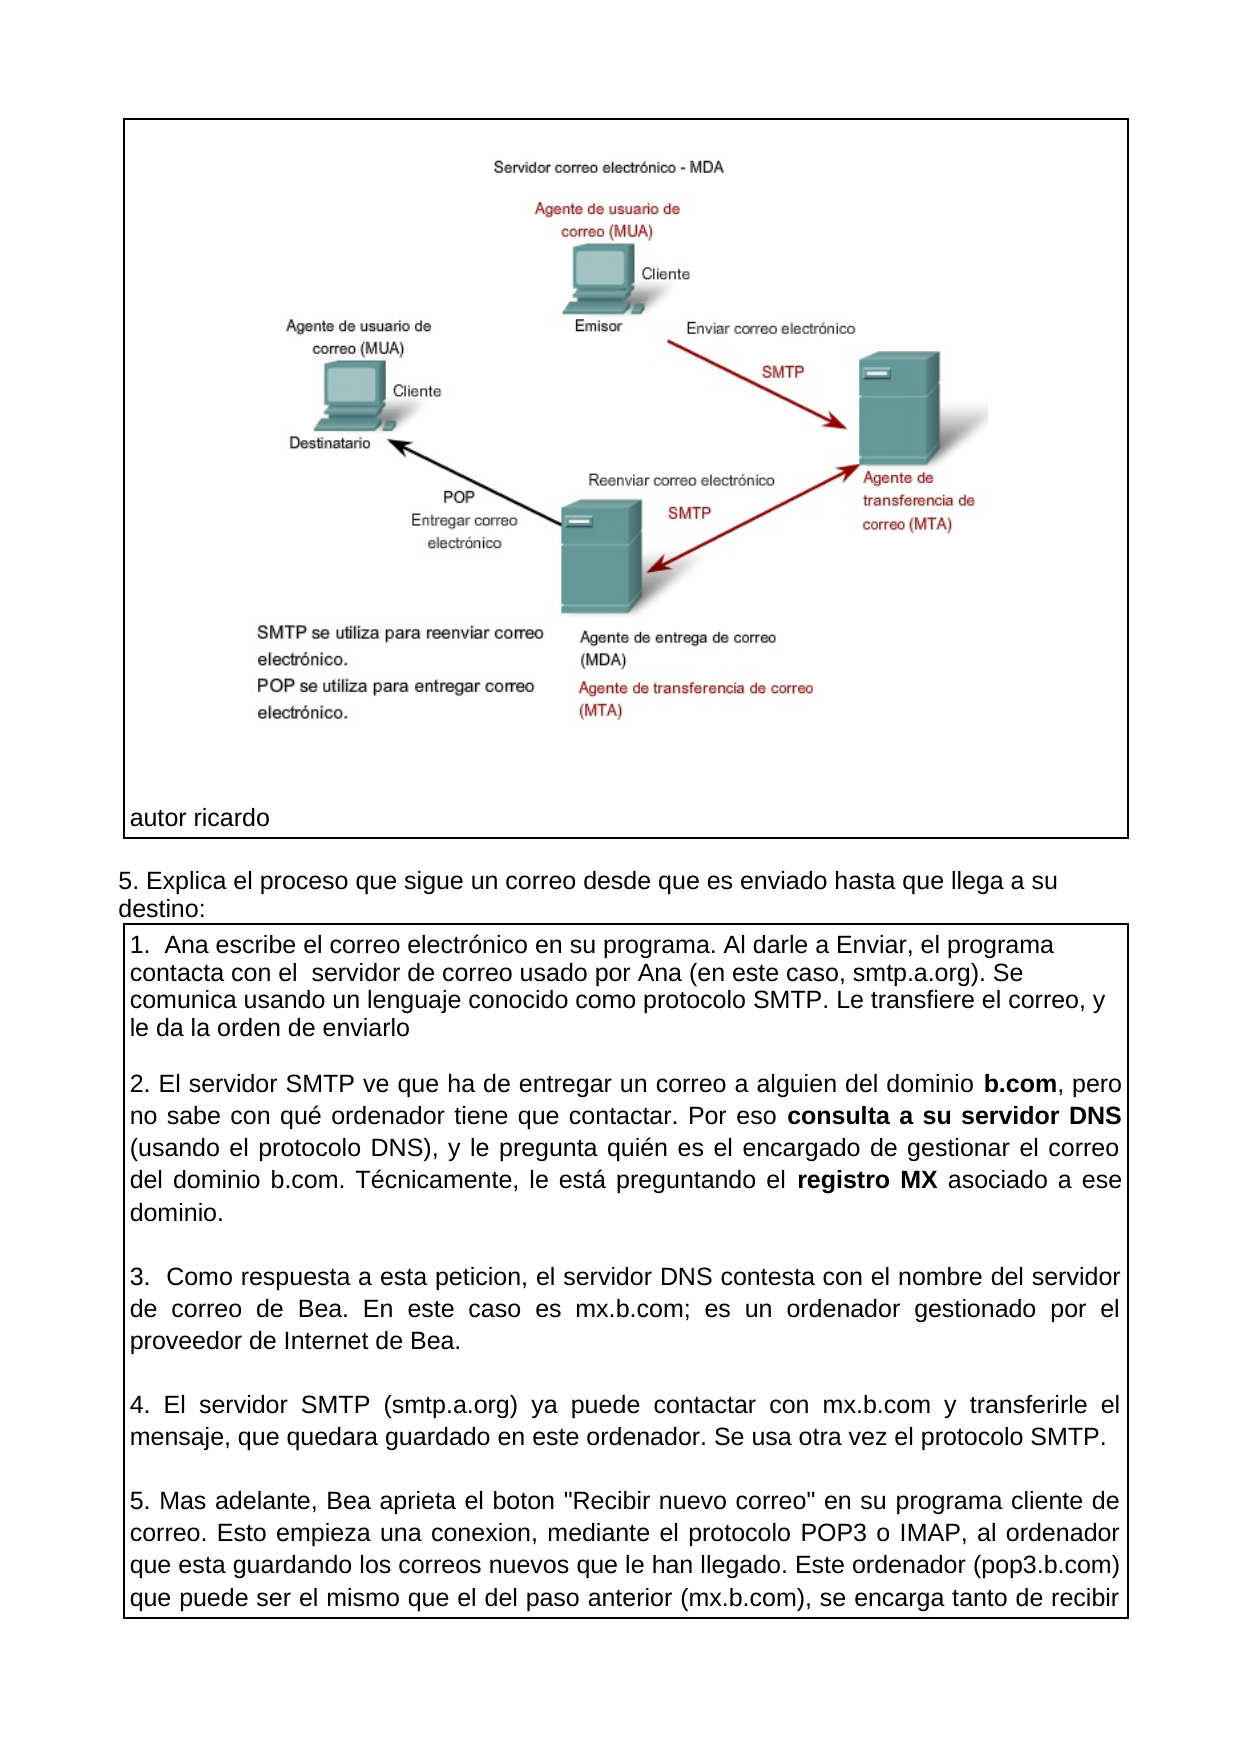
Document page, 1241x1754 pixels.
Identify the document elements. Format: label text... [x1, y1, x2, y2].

text 5. Explica el proceso que sigue un correo desde que es enviado hasta que llega a su destino: [118, 867, 1122, 923]
picture [249, 153, 1003, 748]
table_header autor ricardo [125, 120, 1127, 837]
table_header 1. Ana escribe el correo electrónico en su programa. Al darle a Enviar, el programa contacta con el servidor de correo usado por Ana (en este caso, smtp.a.org). Se comunica usando un lenguaje conocido como protocolo SMTP. Le transfiere el correo, y le da la orden de enviarlo 2. El servidor SMTP ve que ha de entregar un correo a alguien del dominio b.com, pero no sabe con qué ordenador tiene que contactar. Por eso consulta a su servidor DNS (usando el protocolo DNS), y le pregunta quién es el encargado de gestionar el correo del dominio b.com. Técnicamente, le está preguntando el registro MX asociado a ese dominio. 3. Como respuesta a esta peticion, el servidor DNS contesta con el nombre del servidor de correo de Bea. En este caso es mx.b.com; es un ordenador gestionado por el proveedor de Internet de Bea. 4. El servidor SMTP (smtp.a.org) ya puede contactar con mx.b.com y transferirle el mensaje, que quedara guardado en este ordenador. Se usa otra vez el protocolo SMTP. 5. Mas adelante, Bea aprieta el boton "Recibir nuevo correo" en su programa cliente de correo. Esto empieza una conexion, mediante el protocolo POP3 o IMAP, al ordenador que esta guardando los correos nuevos que le han llegado. Este ordenador (pop3.b.com) que puede ser el mismo que el del paso anterior (mx.b.com), se encarga tanto de recibir [125, 925, 1127, 1617]
